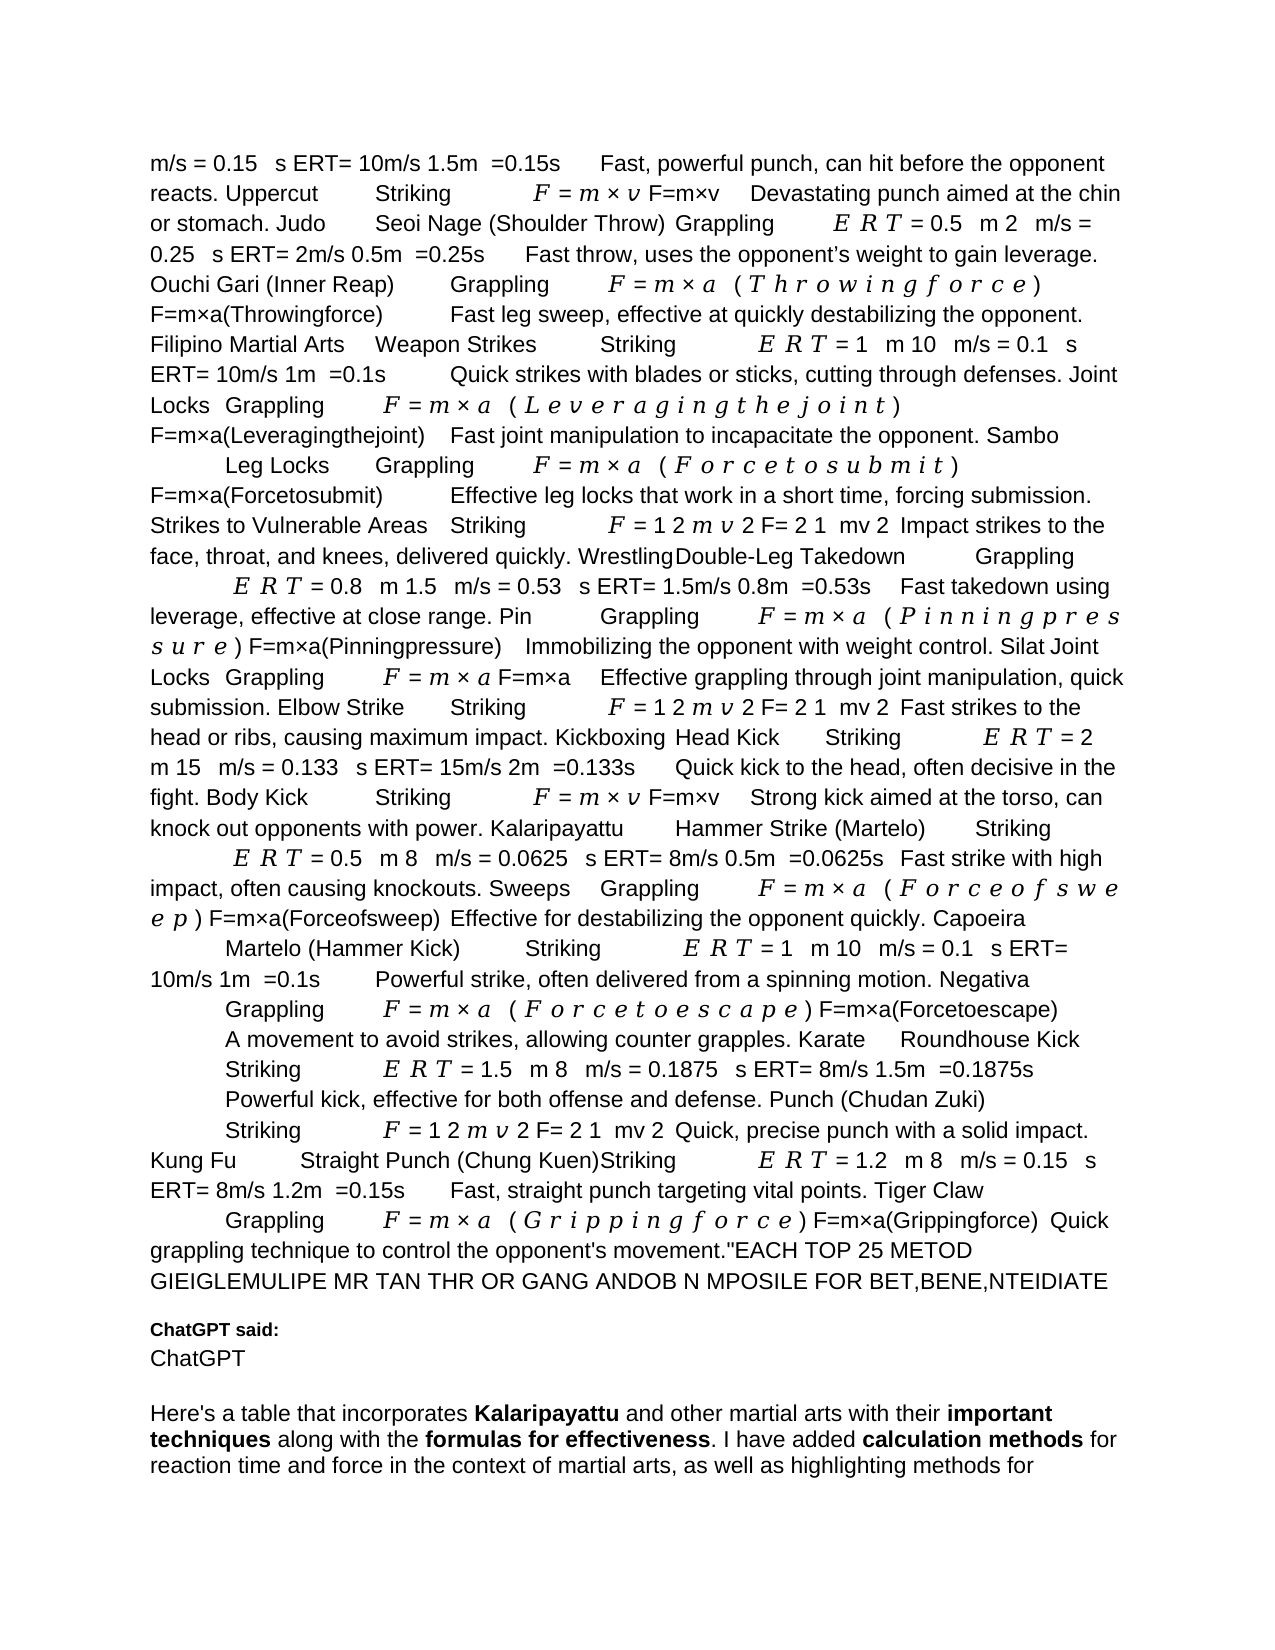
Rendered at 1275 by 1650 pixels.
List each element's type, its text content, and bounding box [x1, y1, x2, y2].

subtitle ChatGPT said: [150, 1319, 1125, 1340]
text m/s = 0.15 s ERT= 10m/s 1.5m ​ =0.15s Fast, powerful punch, can hit before the opponent reacts. Uppercut Striking 𝐹 = 𝑚 × 𝑣 F=m×v Devastating punch aimed at the chin or stomach. Judo Seoi Nage (Shoulder Throw) Grappling 𝐸 𝑅 𝑇 = 0.5 m 2 m/s = 0.25 s ERT= 2m/s 0.5m ​ =0.25s Fast throw, uses the opponent’s weight to gain leverage. Ouchi Gari (Inner Reap) Grappling 𝐹 = 𝑚 × 𝑎 ( 𝑇 ℎ 𝑟 𝑜 𝑤 𝑖 𝑛 𝑔 𝑓 𝑜 𝑟 𝑐 𝑒 ) F=m×a(Throwingforce) Fast leg sweep, effective at quickly destabilizing the opponent. Filipino Martial Arts Weapon Strikes Striking 𝐸 𝑅 𝑇 = 1 m 10 m/s = 0.1 s ERT= 10m/s 1m ​ =0.1s Quick strikes with blades or sticks, cutting through defenses. Joint Locks Grappling 𝐹 = 𝑚 × 𝑎 ( 𝐿 𝑒 𝑣 𝑒 𝑟 𝑎 𝑔 𝑖 𝑛 𝑔 𝑡 ℎ 𝑒 𝑗 𝑜 𝑖 𝑛 𝑡 ) F=m×a(Leveragingthejoint) Fast joint manipulation to incapacitate the opponent. Sambo Leg Locks Grappling 𝐹 = 𝑚 × 𝑎 ( 𝐹 𝑜 𝑟 𝑐 𝑒 𝑡 𝑜 𝑠 𝑢 𝑏 𝑚 𝑖 𝑡 ) F=m×a(Forcetosubmit) Effective leg locks that work in a short time, forcing submission. Strikes to Vulnerable Areas Striking 𝐹 = 1 2 𝑚 𝑣 2 F= 2 1 ​ mv 2 Impact strikes to the face, throat, and knees, delivered quickly. Wrestling Double-Leg Takedown Grappling 𝐸 𝑅 𝑇 = 0.8 m 1.5 m/s = 0.53 s ERT= 1.5m/s 0.8m ​ =0.53s Fast takedown using leverage, effective at close range. Pin Grappling 𝐹 = 𝑚 × 𝑎 ( 𝑃 𝑖 𝑛 𝑛 𝑖 𝑛 𝑔 𝑝 𝑟 𝑒 𝑠 𝑠 𝑢 𝑟 𝑒 ) F=m×a(Pinningpressure) Immobilizing the opponent with weight control. Silat Joint Locks Grappling 𝐹 = 𝑚 × 𝑎 F=m×a Effective grappling through joint manipulation, quick submission. Elbow Strike Striking 𝐹 = 1 2 𝑚 𝑣 2 F= 2 1 ​ mv 2 Fast strikes to the head or ribs, causing maximum impact. Kickboxing Head Kick Striking 𝐸 𝑅 𝑇 = 2 m 15 m/s = 0.133 s ERT= 15m/s 2m ​ =0.133s Quick kick to the head, often decisive in the fight. Body Kick Striking 𝐹 = 𝑚 × 𝑣 F=m×v Strong kick aimed at the torso, can knock out opponents with power. Kalaripayattu Hammer Strike (Martelo) Striking 𝐸 𝑅 𝑇 = 0.5 m 8 m/s = 0.0625 s ERT= 8m/s 0.5m ​ =0.0625s Fast strike with high impact, often causing knockouts. Sweeps Grappling 𝐹 = 𝑚 × 𝑎 ( 𝐹 𝑜 𝑟 𝑐 𝑒 𝑜 𝑓 𝑠 𝑤 𝑒 𝑒 𝑝 ) F=m×a(Forceofsweep) Effective for destabilizing the opponent quickly. Capoeira Martelo (Hammer Kick) Striking 𝐸 𝑅 𝑇 = 1 m 10 m/s = 0.1 s ERT= 10m/s 1m ​ =0.1s Powerful strike, often delivered from a spinning motion. Negativa Grappling 𝐹 = 𝑚 × 𝑎 ( 𝐹 𝑜 𝑟 𝑐 𝑒 𝑡 𝑜 𝑒 𝑠 𝑐 𝑎 𝑝 𝑒 ) F=m×a(Forcetoescape) A movement to avoid strikes, allowing counter grapples. Karate Roundhouse Kick Striking 𝐸 𝑅 𝑇 = 1.5 m 8 m/s = 0.1875 s ERT= 8m/s 1.5m ​ =0.1875s Powerful kick, effective for both offense and defense. Punch (Chudan Zuki) Striking 𝐹 = 1 2 𝑚 𝑣 2 F= 2 1 ​ mv 2 Quick, precise punch with a solid impact. Kung Fu Straight Punch (Chung Kuen) Striking 𝐸 𝑅 𝑇 = 1.2 m 8 m/s = 0.15 s ERT= 8m/s 1.2m ​ =0.15s Fast, straight punch targeting vital points. Tiger Claw Grappling 𝐹 = 𝑚 × 𝑎 ( 𝐺 𝑟 𝑖 𝑝 𝑝 𝑖 𝑛 𝑔 𝑓 𝑜 𝑟 𝑐 𝑒 ) F=m×a(Grippingforce) Quick grappling technique to control the opponent's movement."EACH TOP 25 METOD GIEIGLEMULIPE MR TAN THR OR GANG ANDOB N MPOSILE FOR BET,BENE,NTEIDIATE [150, 150, 1125, 1294]
text Here's a table that incorporates Kalaripayattu and other martial arts with their important techniques along with the formulas for effectiveness. I have added calculation methods for reaction time and force in the context of martial arts, as well as highlighting methods for [150, 1400, 1125, 1479]
text ChatGPT [150, 1344, 1125, 1371]
